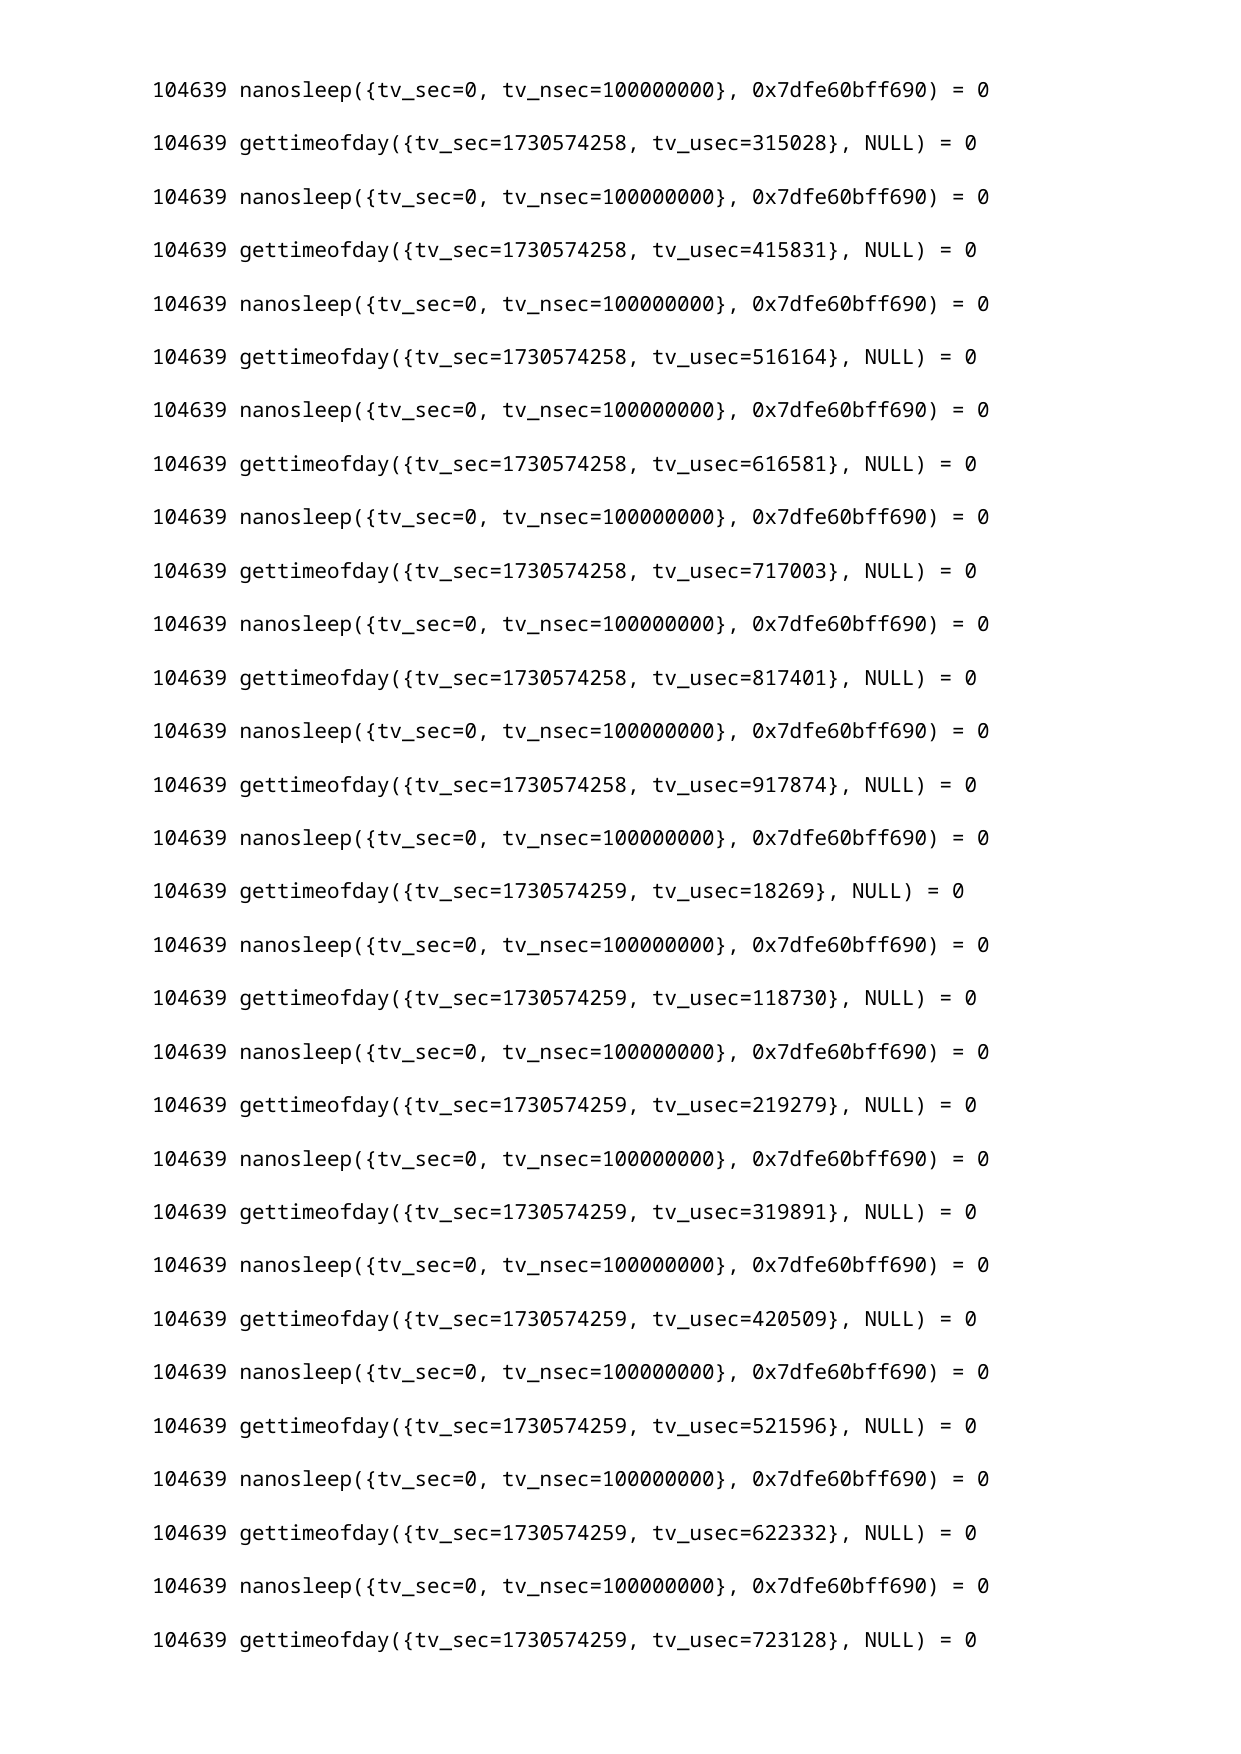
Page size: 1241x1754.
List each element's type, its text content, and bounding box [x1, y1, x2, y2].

text 104639 nanosleep({tv_sec=0, tv_nsec=100000000}, 0x7dfe60bff690) = 0 [93, 75, 1147, 103]
text 104639 nanosleep({tv_sec=0, tv_nsec=100000000}, 0x7dfe60bff690) = 0 [93, 1144, 1147, 1172]
text 104639 nanosleep({tv_sec=0, tv_nsec=100000000}, 0x7dfe60bff690) = 0 [93, 182, 1147, 210]
text 104639 nanosleep({tv_sec=0, tv_nsec=100000000}, 0x7dfe60bff690) = 0 [93, 502, 1147, 531]
text 104639 nanosleep({tv_sec=0, tv_nsec=100000000}, 0x7dfe60bff690) = 0 [93, 930, 1147, 958]
text 104639 gettimeofday({tv_sec=1730574259, tv_usec=622332}, NULL) = 0 [93, 1518, 1147, 1546]
text 104639 gettimeofday({tv_sec=1730574259, tv_usec=420509}, NULL) = 0 [93, 1304, 1147, 1332]
text 104639 nanosleep({tv_sec=0, tv_nsec=100000000}, 0x7dfe60bff690) = 0 [93, 716, 1147, 745]
text 104639 nanosleep({tv_sec=0, tv_nsec=100000000}, 0x7dfe60bff690) = 0 [93, 289, 1147, 317]
text 104639 gettimeofday({tv_sec=1730574258, tv_usec=315028}, NULL) = 0 [93, 128, 1147, 157]
text 104639 gettimeofday({tv_sec=1730574259, tv_usec=18269}, NULL) = 0 [93, 877, 1147, 905]
text 104639 gettimeofday({tv_sec=1730574258, tv_usec=917874}, NULL) = 0 [93, 770, 1147, 798]
text 104639 nanosleep({tv_sec=0, tv_nsec=100000000}, 0x7dfe60bff690) = 0 [93, 823, 1147, 852]
text 104639 nanosleep({tv_sec=0, tv_nsec=100000000}, 0x7dfe60bff690) = 0 [93, 1464, 1147, 1493]
text 104639 nanosleep({tv_sec=0, tv_nsec=100000000}, 0x7dfe60bff690) = 0 [93, 1251, 1147, 1279]
text 104639 gettimeofday({tv_sec=1730574258, tv_usec=616581}, NULL) = 0 [93, 449, 1147, 477]
text 104639 nanosleep({tv_sec=0, tv_nsec=100000000}, 0x7dfe60bff690) = 0 [93, 1037, 1147, 1065]
text 104639 gettimeofday({tv_sec=1730574259, tv_usec=521596}, NULL) = 0 [93, 1411, 1147, 1439]
text 104639 nanosleep({tv_sec=0, tv_nsec=100000000}, 0x7dfe60bff690) = 0 [93, 396, 1147, 424]
text 104639 gettimeofday({tv_sec=1730574258, tv_usec=516164}, NULL) = 0 [93, 342, 1147, 371]
text 104639 nanosleep({tv_sec=0, tv_nsec=100000000}, 0x7dfe60bff690) = 0 [93, 609, 1147, 638]
text 104639 gettimeofday({tv_sec=1730574258, tv_usec=717003}, NULL) = 0 [93, 556, 1147, 584]
text 104639 gettimeofday({tv_sec=1730574259, tv_usec=118730}, NULL) = 0 [93, 983, 1147, 1012]
text 104639 gettimeofday({tv_sec=1730574259, tv_usec=723128}, NULL) = 0 [93, 1625, 1147, 1653]
text 104639 gettimeofday({tv_sec=1730574259, tv_usec=319891}, NULL) = 0 [93, 1197, 1147, 1226]
text 104639 nanosleep({tv_sec=0, tv_nsec=100000000}, 0x7dfe60bff690) = 0 [93, 1357, 1147, 1386]
text 104639 gettimeofday({tv_sec=1730574258, tv_usec=415831}, NULL) = 0 [93, 235, 1147, 264]
text 104639 gettimeofday({tv_sec=1730574259, tv_usec=219279}, NULL) = 0 [93, 1090, 1147, 1119]
text 104639 nanosleep({tv_sec=0, tv_nsec=100000000}, 0x7dfe60bff690) = 0 [93, 1571, 1147, 1600]
text 104639 gettimeofday({tv_sec=1730574258, tv_usec=817401}, NULL) = 0 [93, 663, 1147, 691]
